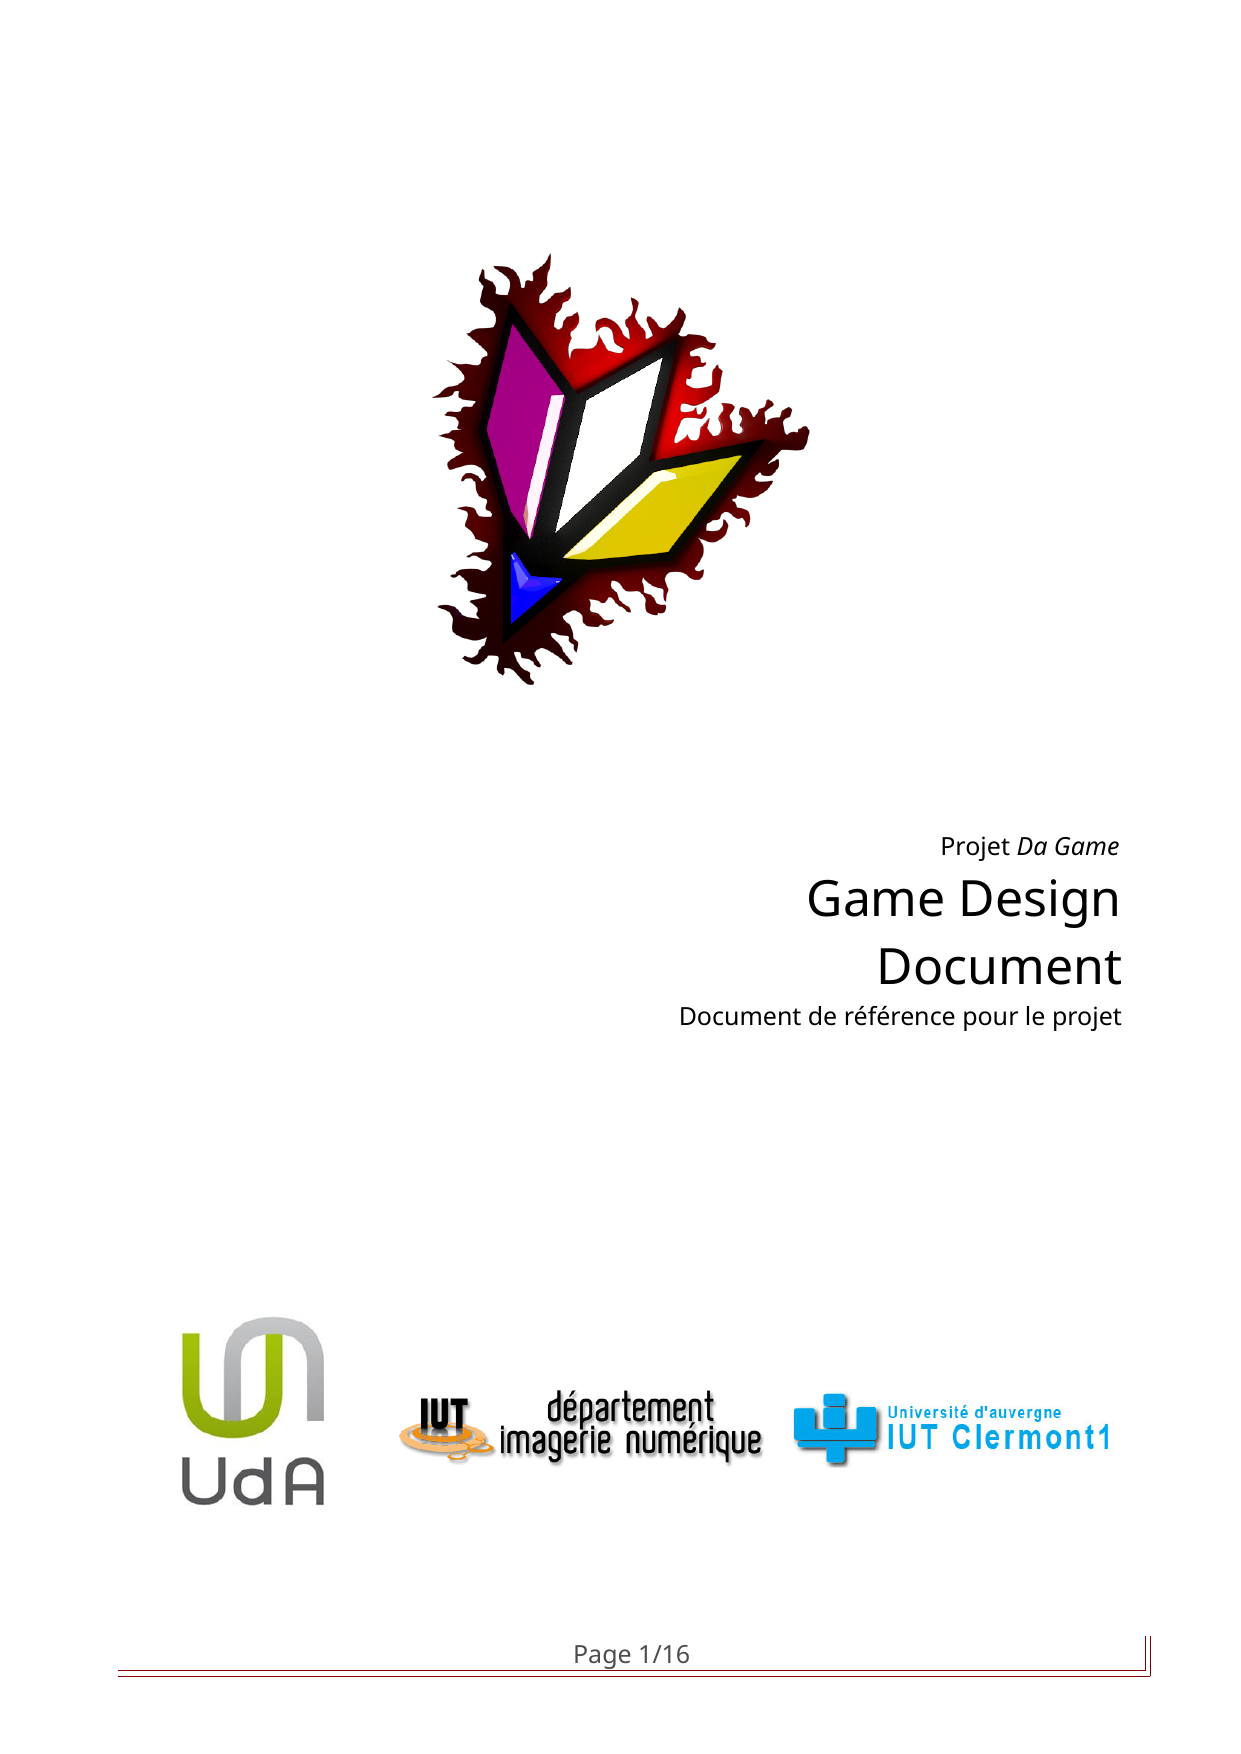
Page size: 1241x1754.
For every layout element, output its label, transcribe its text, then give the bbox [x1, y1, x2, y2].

picture [793, 1383, 1119, 1468]
picture [385, 1382, 774, 1469]
text Document de référence pour le projet [118, 999, 1122, 1033]
text Game Design [118, 862, 1122, 931]
picture [323, 171, 917, 766]
text Document [118, 931, 1122, 999]
text Projet Da Game [118, 828, 1122, 862]
picture [180, 1314, 324, 1507]
